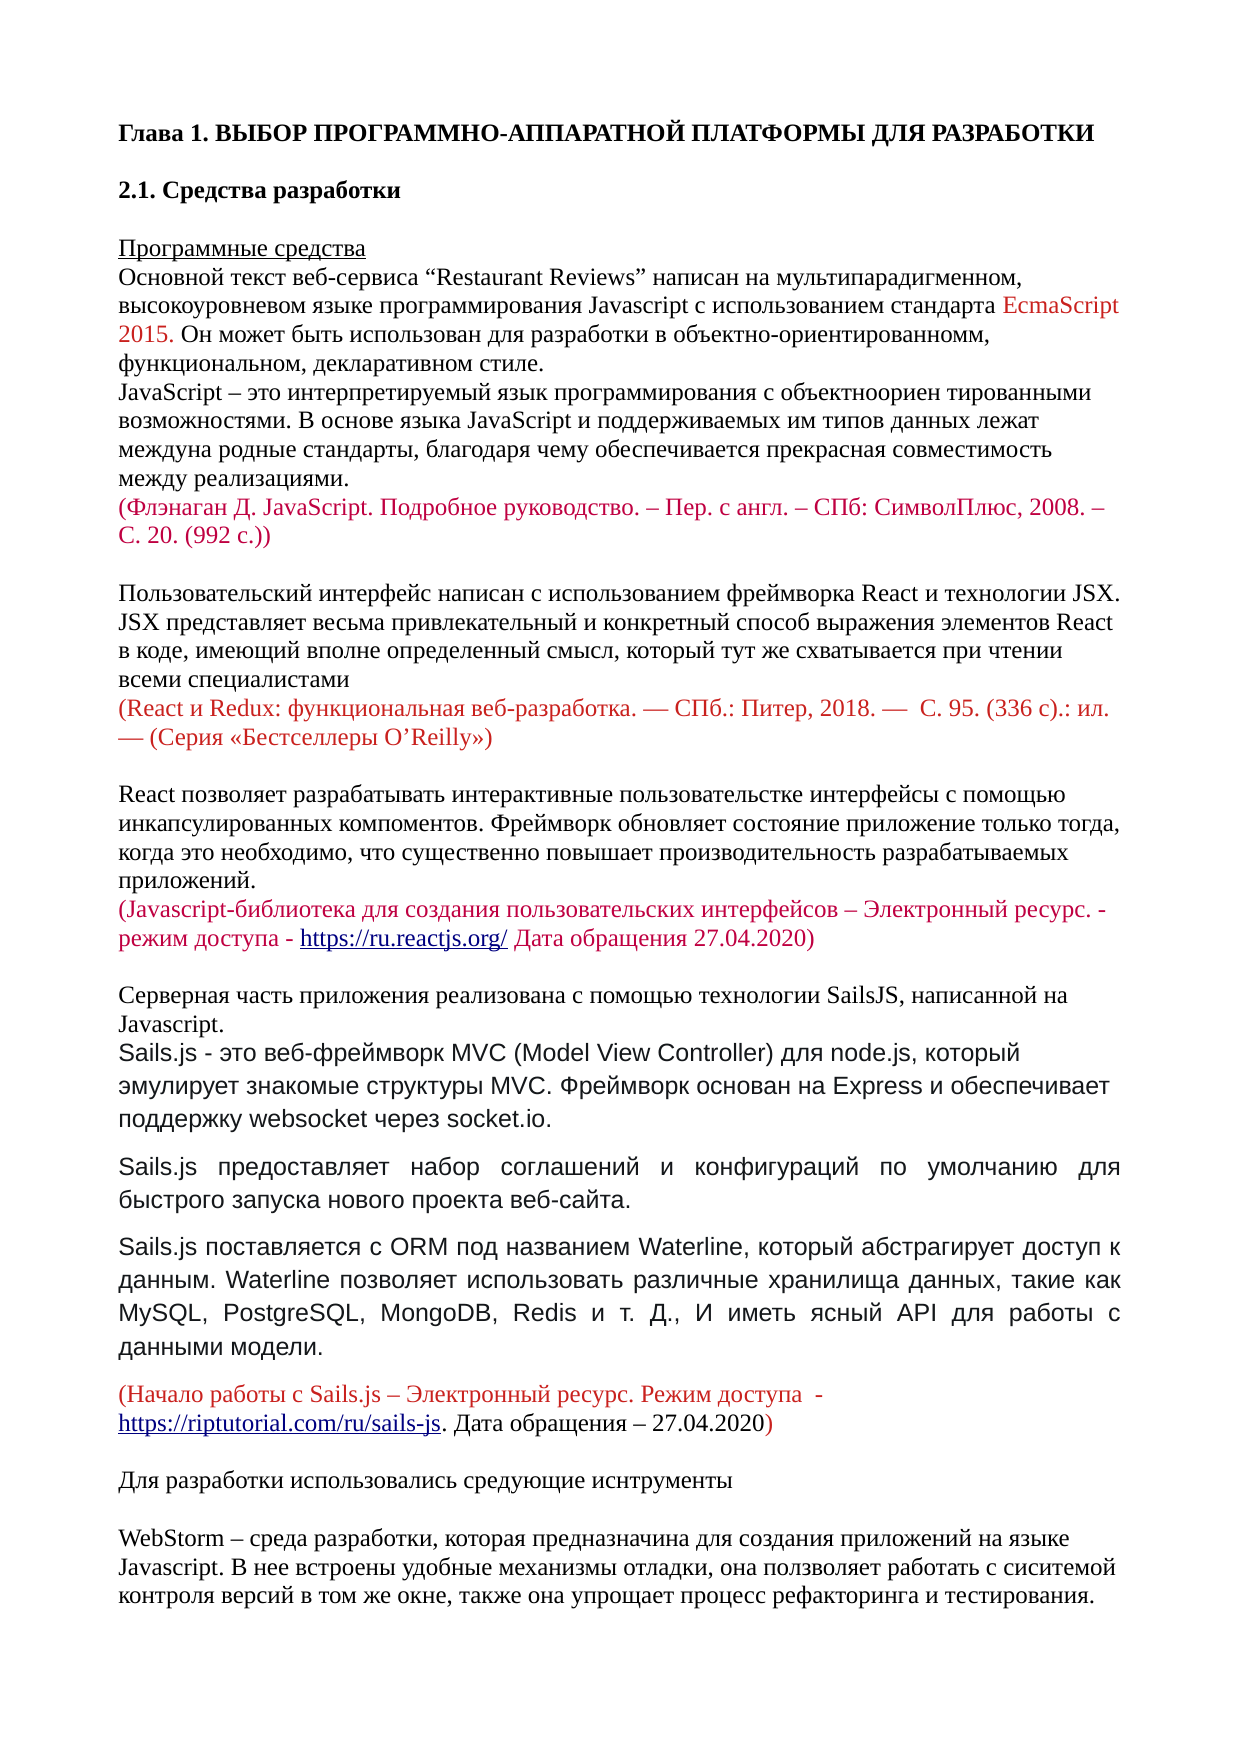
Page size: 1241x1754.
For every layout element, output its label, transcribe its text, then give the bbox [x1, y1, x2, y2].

text Sails.js поставляется с ORM под названием Waterline, который абстрагирует доступ к данным. Waterline позволяет использовать различные хранилища данных, такие как MySQL, PostgreSQL, MongoDB, Redis и т. Д., И иметь ясный API для работы с данными модели. [118, 1232, 1122, 1360]
text Sails.js предоставляет набор соглашений и конфигураций по умолчанию для быстрого запуска нового проекта веб-сайта. [118, 1152, 1122, 1213]
text JavaScript – это интерпретируемый язык программирования с объектноориен тированными возможностями. В основе языка JavaScript и поддерживаемых им типов данных лежат междуна родные стандарты, благодаря чему обеспечивается прекрасная совместимость между реализациями. [118, 377, 1122, 492]
text Пользовательский интерфейс написан c использованием фреймворка React и технологии JSX. [118, 578, 1122, 607]
text (React и Redux: функциональная веб-разработка. — СПб.: Питер, 2018. — C. 95. (336 с).: ил. — (Серия «Бестселлеры O’Reilly») [118, 693, 1122, 751]
text (Флэнаган Д. JavaScript. Подробное руководство. – Пер. с англ. – СПб: СимволПлюс, 2008. – С. 20. (992 с.)) [118, 492, 1122, 549]
text Sails.js - это веб-фреймворк MVC (Model View Controller) для node.js, который эмулирует знакомые структуры MVC. Фреймворк основан на Express и обеспечивает поддержку websocket через socket.io. [118, 1038, 1122, 1133]
text (Начало работы с Sails.js – Электронный ресурс. Режим доступа - https://riptutorial.com/ru/sails-js. Дата обращения – 27.04.2020) [118, 1379, 1122, 1437]
text Серверная часть приложения реализована с помощью технологии SailsJS, написанной на Javascript. [118, 981, 1122, 1038]
text Основной текст веб-сервиса “Restaurant Reviews” написан на мультипарадигменном, высокоуровневом языке программирования Javascript с использованием стандарта EcmaScript 2015. Он может быть использован для разработки в объектно-ориентированномм, функциональном, декларативном стиле. [118, 262, 1122, 377]
text JSX представляет весьма привлекательный и конкретный способ выражения элементов React в коде, имеющий вполне определенный смысл, который тут же схватывается при чтении всеми специалистами [118, 607, 1122, 693]
text WebStorm – среда разработки, которая предназначина для создания приложений на языке Javascript. В нее встроены удобные механизмы отладки, она ползволяет работать с сиситемой контроля версий в том же окне, также она упрощает процесс рефакторинга и тестирования. [118, 1523, 1122, 1609]
text 2.1. Средства разработки [118, 176, 1122, 204]
text Для разработки использовались средующие иснтрументы [118, 1465, 1122, 1494]
text Программные средства [118, 233, 1122, 262]
text React позволяет разрабатывать интерактивные пользовательстке интерфейсы с помощью инкапсулированных компоментов. Фреймворк обновляет состояние приложение только тогда, когда это необходимо, что существенно повышает производительность разрабатываемых приложений. [118, 779, 1122, 894]
text Глава 1. ВЫБОР ПРОГРАММНО-АППАРАТНОЙ ПЛАТФОРМЫ ДЛЯ РАЗРАБОТКИ [118, 118, 1122, 147]
text (Javascript-библиотека для создания пользовательских интерфейсов – Электронный ресурс. - режим доступа - https://ru.reactjs.org/ Дата обращения 27.04.2020) [118, 894, 1122, 952]
